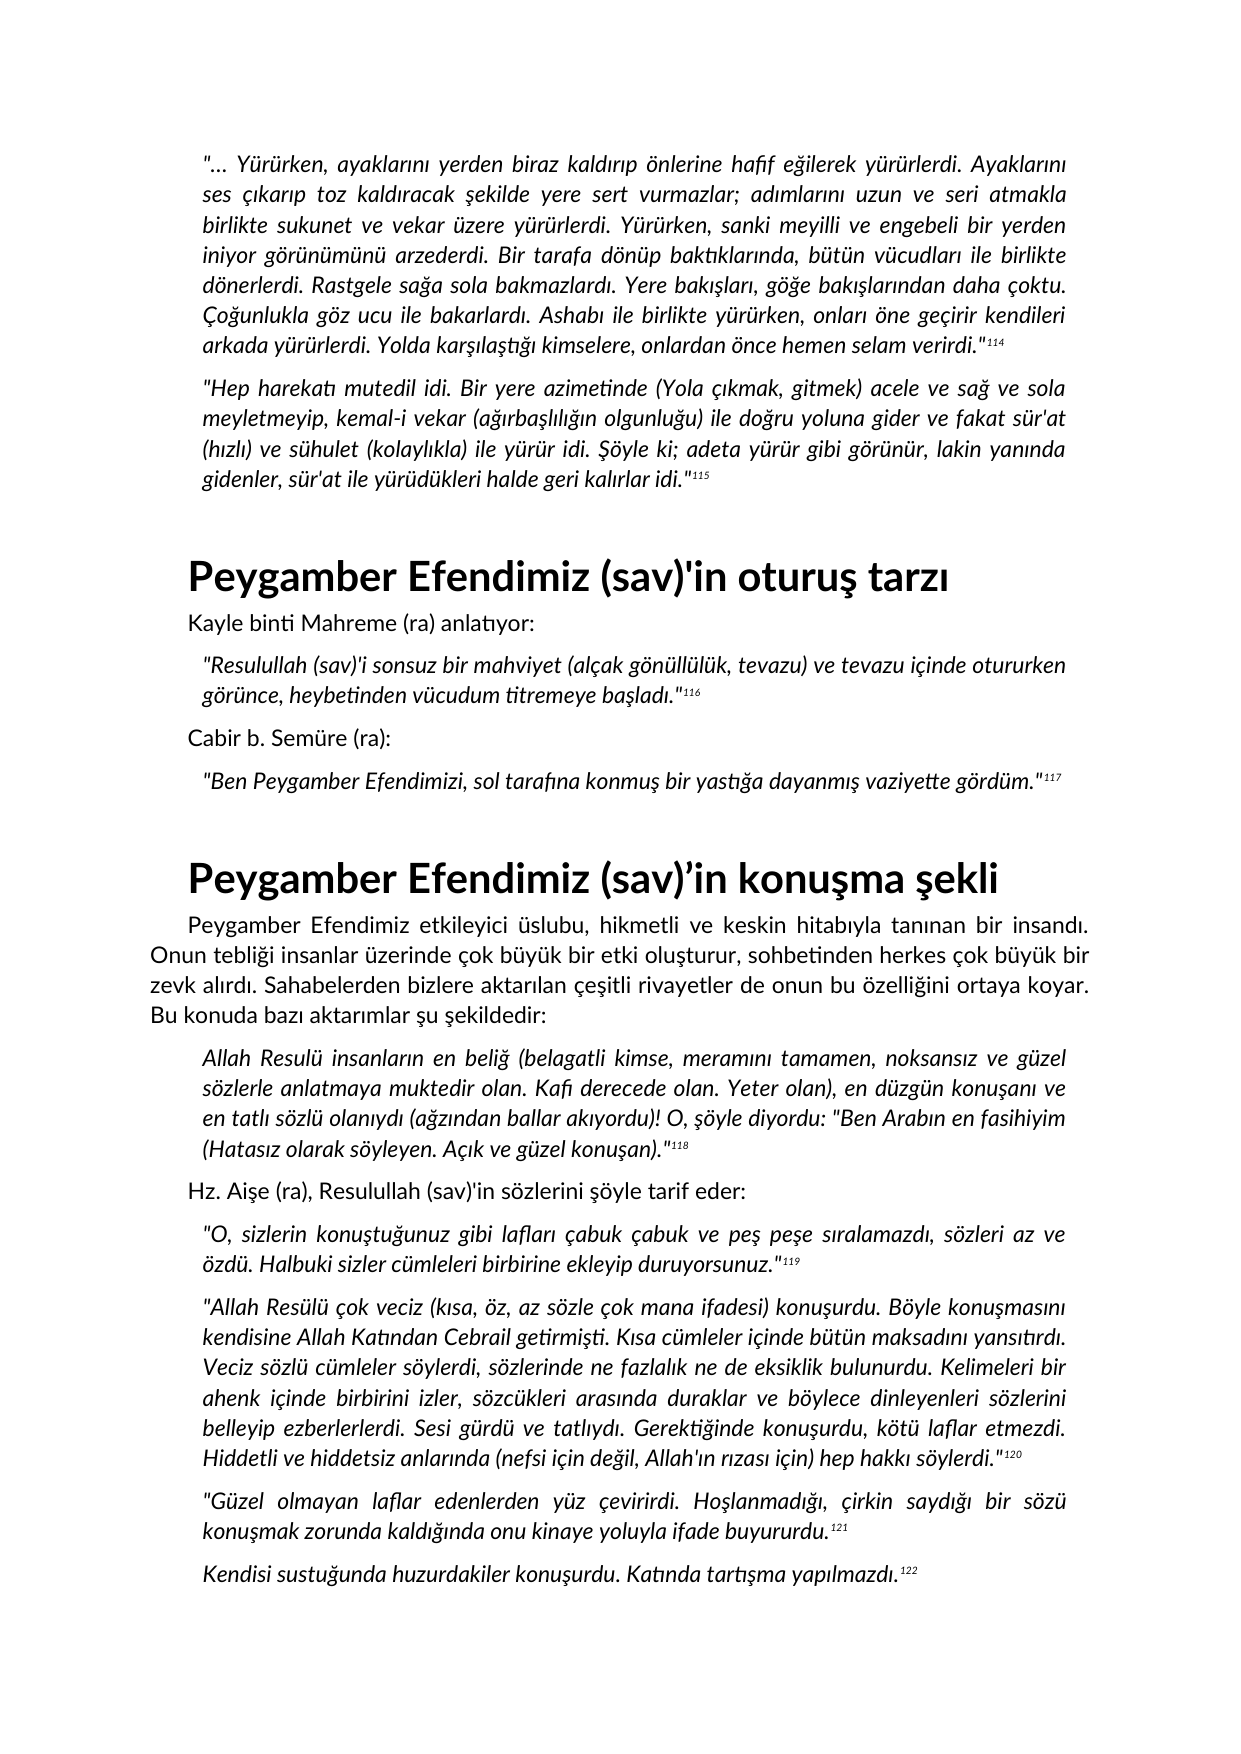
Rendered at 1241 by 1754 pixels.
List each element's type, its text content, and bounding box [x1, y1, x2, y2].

subtitle Peygamber Efendimiz (sav)'in oturuş tarzı [187, 550, 1090, 600]
text "Allah Resülü çok veciz (kısa, öz, az sözle çok mana ifadesi) konuşurdu. Böyle konuşmasını kendisine Allah Katından Cebrail getirmişti. Kısa cümleler içinde bütün maksadını yansıtırdı. Veciz sözlü cümleler söylerdi, sözlerinde ne fazlalık ne de eksiklik bulunurdu. Kelimeleri bir ahenk içinde birbirini izler, sözcükleri arasında duraklar ve böylece dinleyenleri sözlerini belleyip ezberlerlerdi. Sesi gürdü ve tatlıydı. Gerektiğinde konuşurdu, kötü laflar etmezdi. Hiddetli ve hiddetsiz anlarında (nefsi için değil, Allah'ın rızası için) hep hakkı söylerdi."120 [202, 1293, 1068, 1471]
text "Resulullah (sav)'i sonsuz bir mahviyet (alçak gönüllülük, tevazu) ve tevazu içinde otururken görünce, heybetinden vücudum titremeye başladı."116 [202, 651, 1068, 709]
text Allah Resulü insanların en beliğ (belagatli kimse, meramını tamamen, noksansız ve güzel sözlerle anlatmaya muktedir olan. Kafi derecede olan. Yeter olan), en düzgün konuşanı ve en tatlı sözlü olanıydı (ağzından ballar akıyordu)! O, şöyle diyordu: "Ben Arabın en fasihiyim (Hatasız olarak söyleyen. Açık ve güzel konuşan)."118 [202, 1044, 1068, 1162]
text "… Yürürken, ayaklarını yerden biraz kaldırıp önlerine hafif eğilerek yürürlerdi. Ayaklarını ses çıkarıp toz kaldıracak şekilde yere sert vurmazlar; adımlarını uzun ve seri atmakla birlikte sukunet ve vekar üzere yürürlerdi. Yürürken, sanki meyilli ve engebeli bir yerden iniyor görünümünü arzederdi. Bir tarafa dönüp baktıklarında, bütün vücudları ile birlikte dönerlerdi. Rastgele sağa sola bakmazlardı. Yere bakışları, göğe bakışlarından daha çoktu. Çoğunlukla göz ucu ile bakarlardı. Ashabı ile birlikte yürürken, onları öne geçirir kendileri arkada yürürlerdi. Yolda karşılaştığı kimselere, onlardan önce hemen selam verirdi."114 [202, 150, 1068, 359]
text Hz. Aişe (ra), Resulullah (sav)'in sözlerini şöyle tarif eder: [150, 1177, 1090, 1204]
text "Ben Peygamber Efendimizi, sol tarafına konmuş bir yastığa dayanmış vaziyette gördüm."117 [202, 767, 1068, 794]
text "O, sizlerin konuştuğunuz gibi lafları çabuk çabuk ve peş peşe sıralamazdı, sözleri az ve özdü. Halbuki sizler cümleleri birbirine ekleyip duruyorsunuz."119 [202, 1220, 1068, 1277]
text Cabir b. Semüre (ra): [150, 724, 1090, 751]
text "Güzel olmayan laflar edenlerden yüz çevirirdi. Hoşlanmadığı, çirkin saydığı bir sözü konuşmak zorunda kaldığında onu kinaye yoluyla ifade buyururdu.121 [202, 1486, 1068, 1544]
text Kendisi sustuğunda huzurdakiler konuşurdu. Katında tartışma yapılmazdı.122 [202, 1559, 1068, 1587]
subtitle Peygamber Efendimiz (sav)’in konuşma şekli [187, 852, 1090, 902]
text Peygamber Efendimiz etkileyici üslubu, hikmetli ve keskin hitabıyla tanınan bir insandı. Onun tebliği insanlar üzerinde çok büyük bir etki oluşturur, sohbetinden herkes çok büyük bir zevk alırdı. Sahabelerden bizlere aktarılan çeşitli rivayetler de onun bu özelliğini ortaya koyar. Bu konuda bazı aktarımlar şu şekildedir: [150, 910, 1090, 1028]
text Kayle binti Mahreme (ra) anlatıyor: [150, 608, 1090, 636]
text "Hep harekatı mutedil idi. Bir yere azimetinde (Yola çıkmak, gitmek) acele ve sağ ve sola meyletmeyip, kemal-i vekar (ağırbaşlılığın olgunluğu) ile doğru yoluna gider ve fakat sür'at (hızlı) ve sühulet (kolaylıkla) ile yürür idi. Şöyle ki; adeta yürür gibi görünür, lakin yanında gidenler, sür'at ile yürüdükleri halde geri kalırlar idi."115 [202, 374, 1068, 492]
